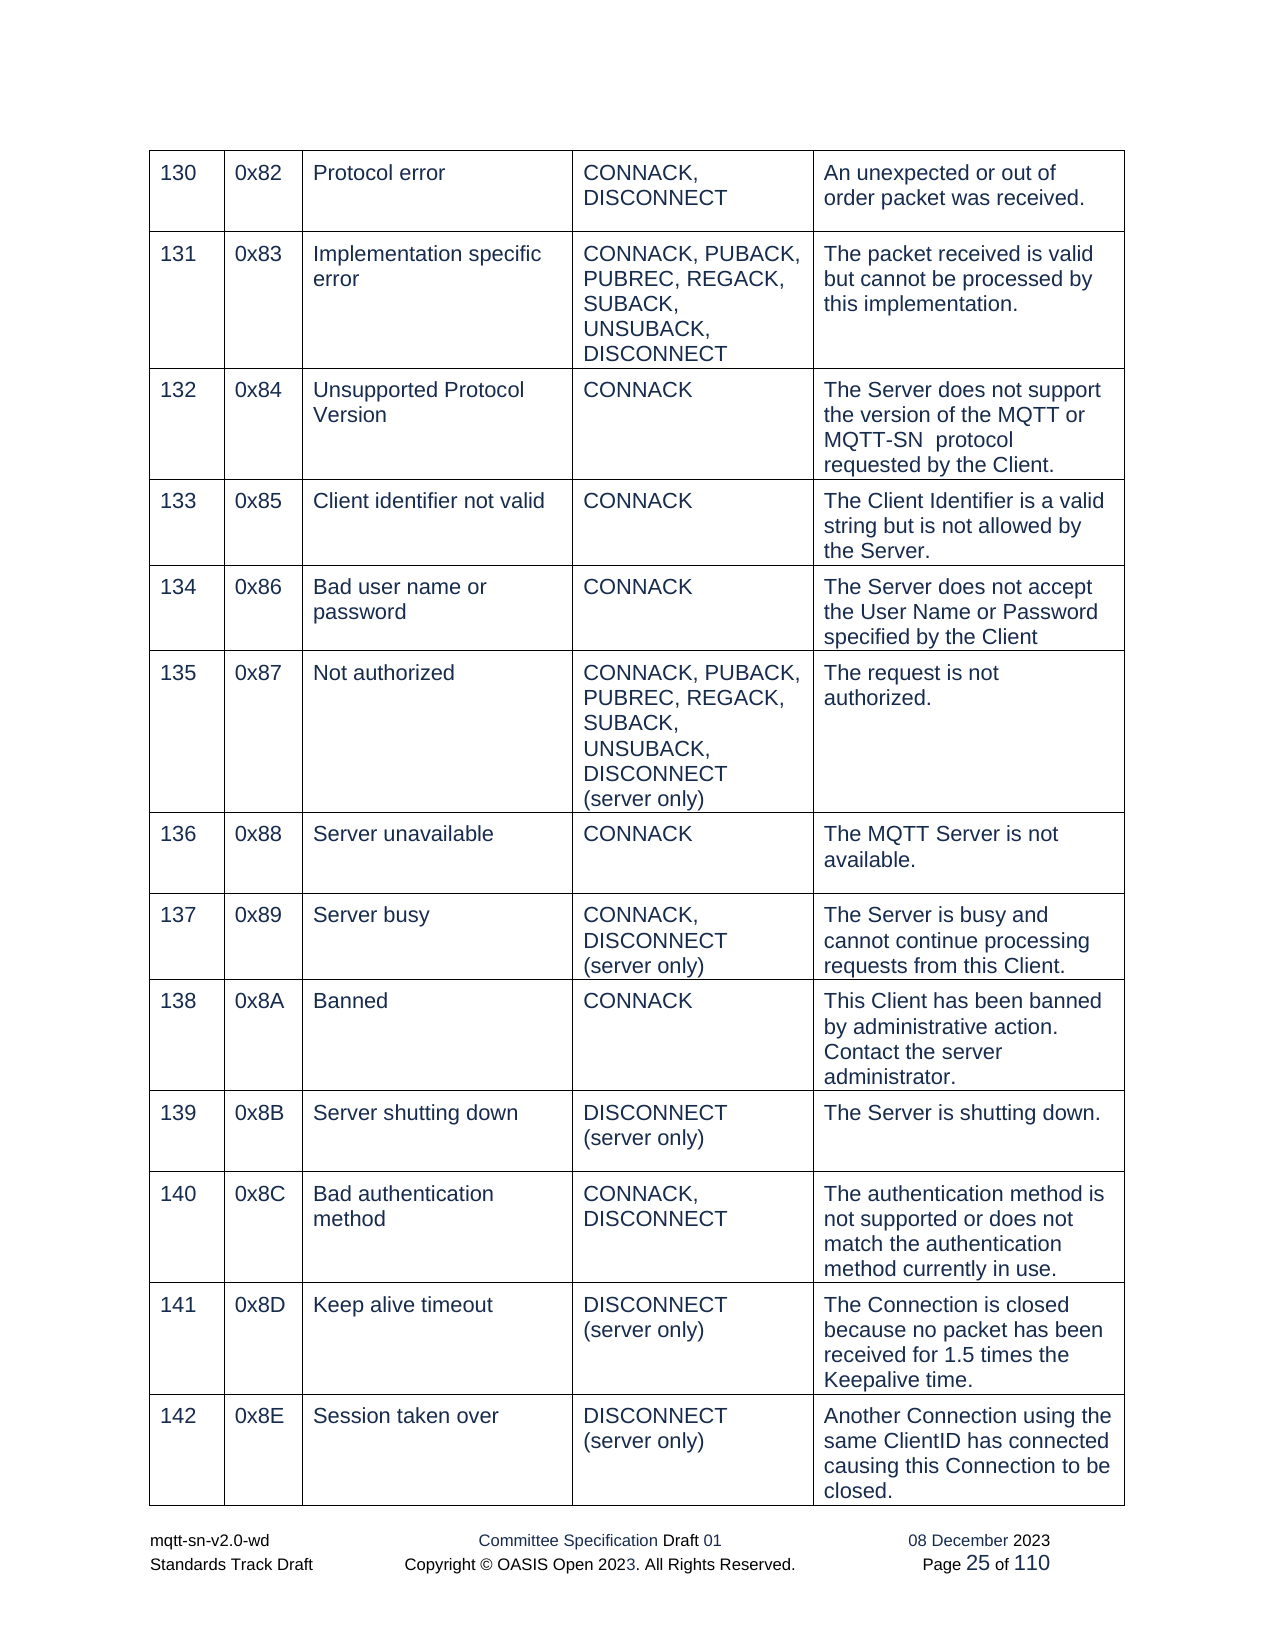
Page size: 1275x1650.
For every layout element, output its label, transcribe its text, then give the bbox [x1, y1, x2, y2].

table_cell 0x8A [225, 980, 302, 1090]
table_cell 0x89 [225, 894, 302, 979]
table_cell CONNACK [573, 813, 813, 893]
table_cell 0x88 [225, 813, 302, 893]
table_cell DISCONNECT (server only) [573, 1091, 813, 1171]
table_cell Server unavailable [303, 813, 572, 893]
table_cell Keep alive timeout [303, 1283, 572, 1393]
table_cell An unexpected or out of order packet was received. [814, 151, 1124, 231]
table_cell CONNACK, DISCONNECT [573, 151, 813, 231]
table_cell The packet received is valid but cannot be processed by this implementation. [814, 232, 1124, 367]
table_cell 0x86 [225, 566, 302, 650]
table_cell Server shutting down [303, 1091, 572, 1171]
table_cell The Server is busy and cannot continue processing requests from this Client. [814, 894, 1124, 979]
table_cell The Server does not accept the User Name or Password specified by the Client [814, 566, 1124, 650]
table_cell 0x8B [225, 1091, 302, 1171]
table_cell The request is not authorized. [814, 651, 1124, 812]
table_cell Bad authentication method [303, 1172, 572, 1282]
table_cell 133 [150, 480, 224, 564]
table_cell 132 [150, 369, 224, 478]
table_cell 135 [150, 651, 224, 812]
table_cell Not authorized [303, 651, 572, 812]
table_cell 0x83 [225, 232, 302, 367]
table_cell 0x8E [225, 1395, 302, 1504]
table_cell Another Connection using the same ClientID has connected causing this Connection to be closed. [814, 1395, 1124, 1504]
table_cell The authentication method is not supported or does not match the authentication method currently in use. [814, 1172, 1124, 1282]
table_cell 138 [150, 980, 224, 1090]
table_cell CONNACK, DISCONNECT [573, 1172, 813, 1282]
table_cell The MQTT Server is not available. [814, 813, 1124, 893]
table_cell This Client has been banned by administrative action. Contact the server administrator. [814, 980, 1124, 1090]
table_cell Server busy [303, 894, 572, 979]
table_cell 140 [150, 1172, 224, 1282]
table_cell 0x87 [225, 651, 302, 812]
table_cell 139 [150, 1091, 224, 1171]
table_cell 0x8D [225, 1283, 302, 1393]
table_cell CONNACK [573, 369, 813, 478]
table_cell Implementation specific error [303, 232, 572, 367]
table_cell The Server does not support the version of the MQTT or MQTT-SN protocol requested by the Client. [814, 369, 1124, 478]
table_cell DISCONNECT (server only) [573, 1283, 813, 1393]
table_cell 131 [150, 232, 224, 367]
table_cell 136 [150, 813, 224, 893]
table_cell DISCONNECT (server only) [573, 1395, 813, 1504]
table_cell Client identifier not valid [303, 480, 572, 564]
table_cell CONNACK [573, 566, 813, 650]
table_cell 142 [150, 1395, 224, 1504]
table_cell 0x82 [225, 151, 302, 231]
table_cell CONNACK, DISCONNECT (server only) [573, 894, 813, 979]
table_cell Session taken over [303, 1395, 572, 1504]
table_cell Bad user name or password [303, 566, 572, 650]
table_cell The Server is shutting down. [814, 1091, 1124, 1171]
table_cell CONNACK, PUBACK, PUBREC, REGACK, SUBACK, UNSUBACK, DISCONNECT (server only) [573, 651, 813, 812]
table_cell The Connection is closed because no packet has been received for 1.5 times the Keepalive time. [814, 1283, 1124, 1393]
table_cell 130 [150, 151, 224, 231]
table_cell 137 [150, 894, 224, 979]
table_cell Unsupported Protocol Version [303, 369, 572, 478]
table_cell CONNACK, PUBACK, PUBREC, REGACK, SUBACK, UNSUBACK, DISCONNECT [573, 232, 813, 367]
table_cell 0x84 [225, 369, 302, 478]
table_cell 134 [150, 566, 224, 650]
table_cell CONNACK [573, 480, 813, 564]
table_cell CONNACK [573, 980, 813, 1090]
table_cell 0x8C [225, 1172, 302, 1282]
table_cell Protocol error [303, 151, 572, 231]
table_cell Banned [303, 980, 572, 1090]
table_cell 0x85 [225, 480, 302, 564]
table_cell 141 [150, 1283, 224, 1393]
table_cell The Client Identifier is a valid string but is not allowed by the Server. [814, 480, 1124, 564]
